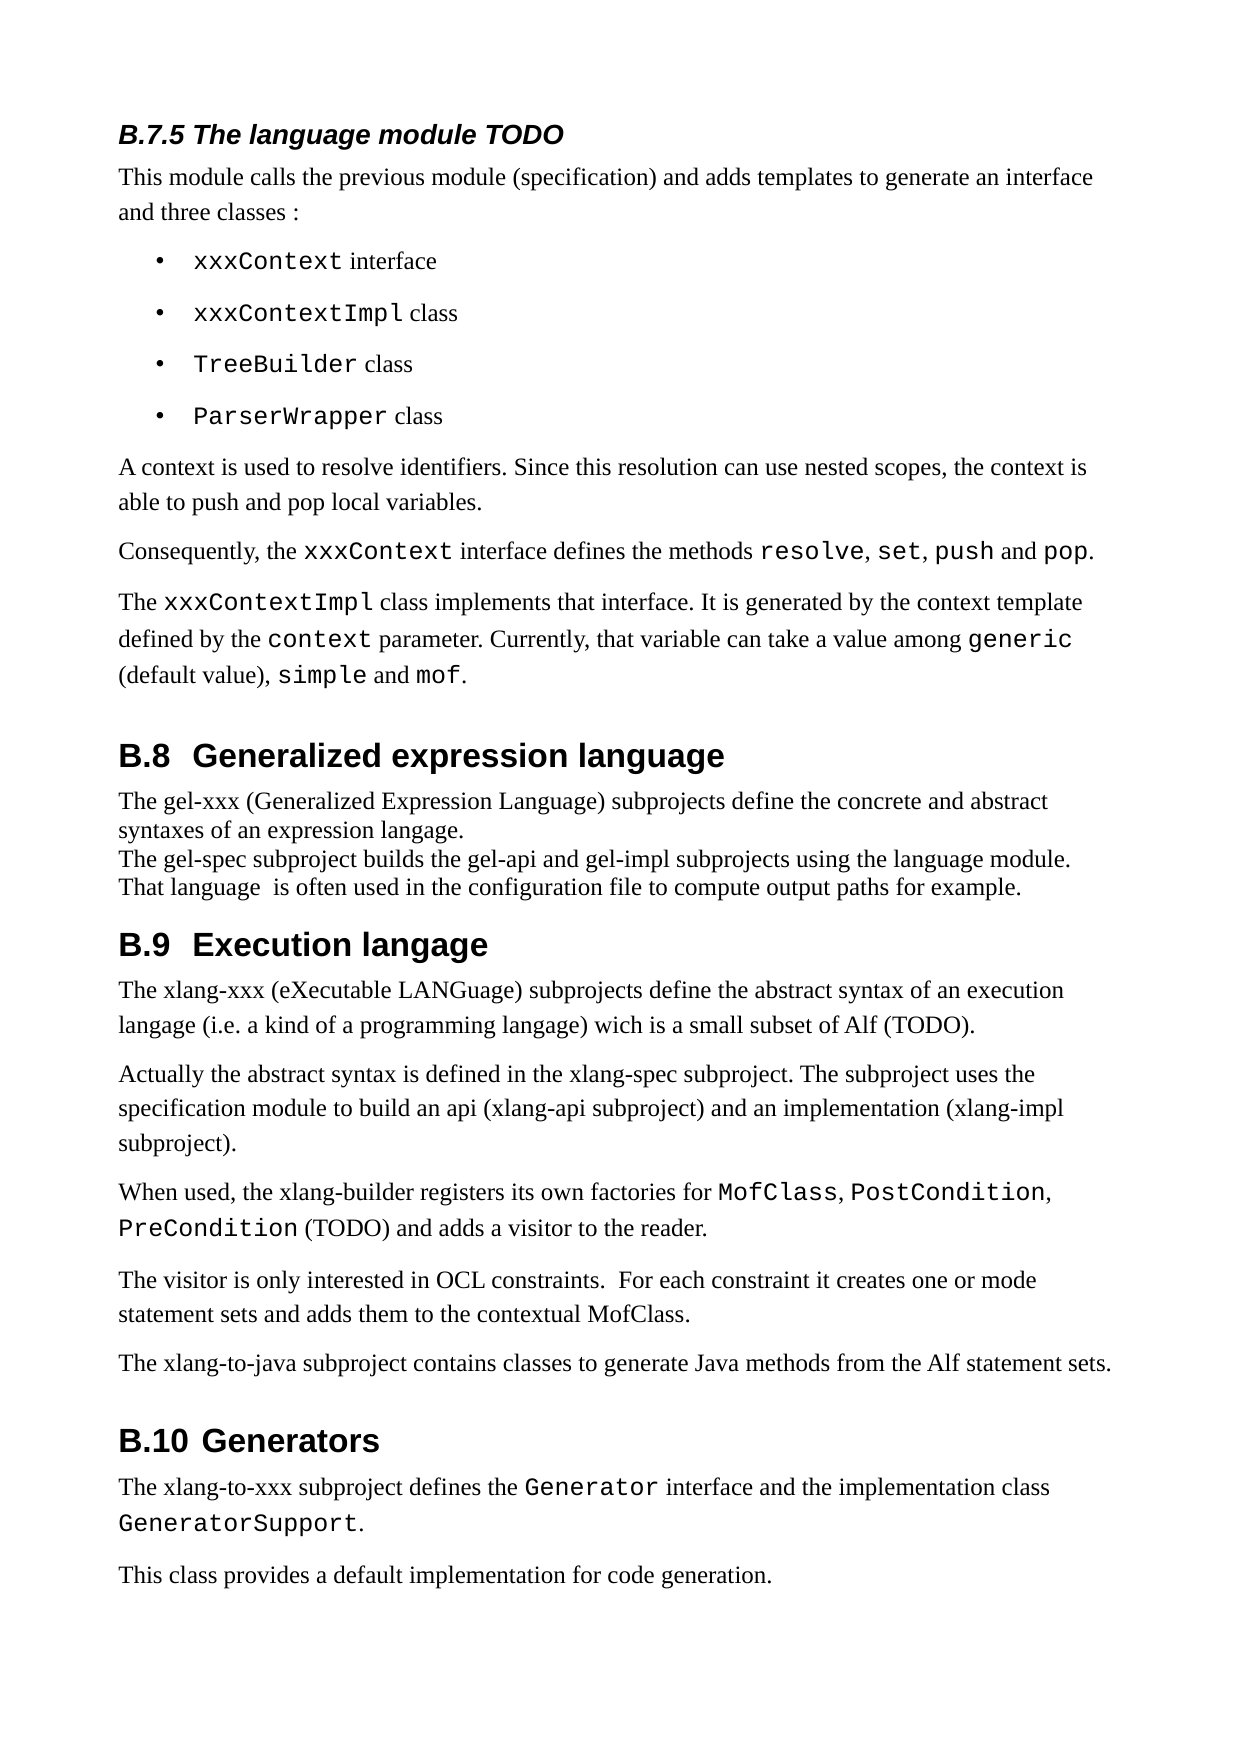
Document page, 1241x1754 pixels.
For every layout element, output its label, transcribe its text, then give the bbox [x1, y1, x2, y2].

list xxxContextImpl class [156, 298, 1122, 328]
text This module calls the previous module (specification) and adds templates to generate an interface and three classes : [118, 162, 1122, 226]
text Consequently, the xxxContext interface defines the methods resolve, set, push and pop. [118, 536, 1122, 567]
text When used, the xlang-builder registers its own factories for MofClass, PostCondition, PreCondition (TODO) and adds a visitor to the reader. [118, 1177, 1122, 1244]
subtitle Execution langage [118, 925, 1122, 963]
subtitle Generators [118, 1421, 1122, 1460]
text The visitor is only interested in OCL constraints. For each constraint it creates one or mode statement sets and adds them to the contextual MofClass. [118, 1265, 1122, 1328]
text That language is often used in the configuration file to compute output paths for example. [118, 872, 1122, 901]
subtitle The language module TODO [118, 118, 1122, 150]
text Actually the abstract syntax is defined in the xlang-spec subproject. The subproject uses the specification module to build an api (xlang-api subproject) and an implementation (xlang-impl subproject). [118, 1059, 1122, 1156]
text The xlang-to-xxx subproject defines the Generator interface and the implementation class GeneratorSupport. [118, 1472, 1122, 1539]
text This class provides a default implementation for code generation. [118, 1560, 1122, 1588]
subtitle Generalized expression language [118, 736, 1122, 774]
text The gel-spec subproject builds the gel-api and gel-impl subprojects using the language module. [118, 844, 1122, 872]
text The xlang-to-java subproject contains classes to generate Java methods from the Alf statement sets. [118, 1348, 1122, 1377]
list xxxContext interface [156, 246, 1122, 277]
text The xxxContextImpl class implements that interface. It is generated by the context template defined by the context parameter. Currently, that variable can take a value among generic (default value), simple and mof. [118, 587, 1122, 691]
list ParserWrapper class [156, 401, 1122, 432]
text The xlang-xxx (eXecutable LANGuage) subprojects define the abstract syntax of an execution langage (i.e. a kind of a programming langage) wich is a small subset of Alf (TODO). [118, 975, 1122, 1038]
text The gel-xxx (Generalized Expression Language) subprojects define the concrete and abstract syntaxes of an expression langage. [118, 786, 1122, 844]
text A context is used to resolve identifiers. Since this resolution can use nested scopes, the context is able to push and pop local variables. [118, 452, 1122, 516]
list TreeBuilder class [156, 349, 1122, 380]
